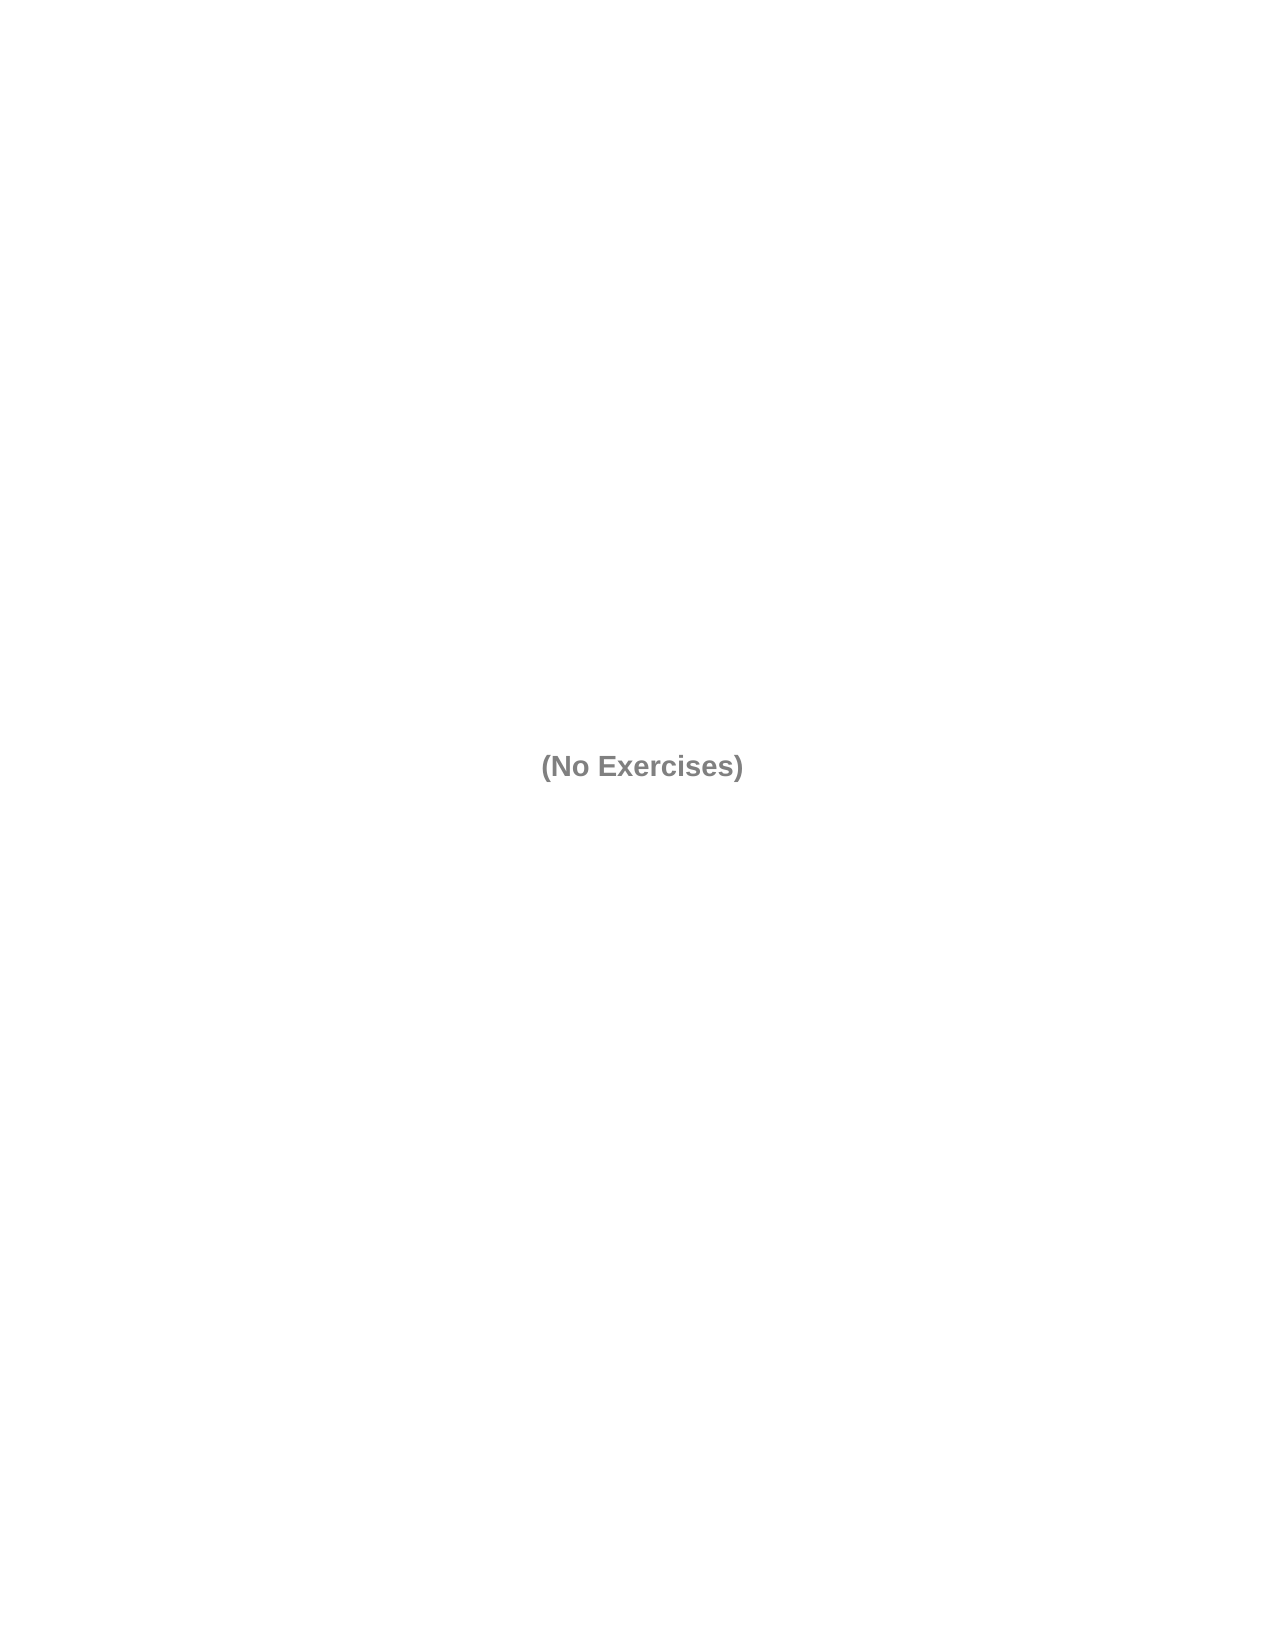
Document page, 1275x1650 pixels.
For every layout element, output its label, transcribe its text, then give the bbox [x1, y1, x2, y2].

table_header (No Exercises) [127, 118, 1158, 1412]
